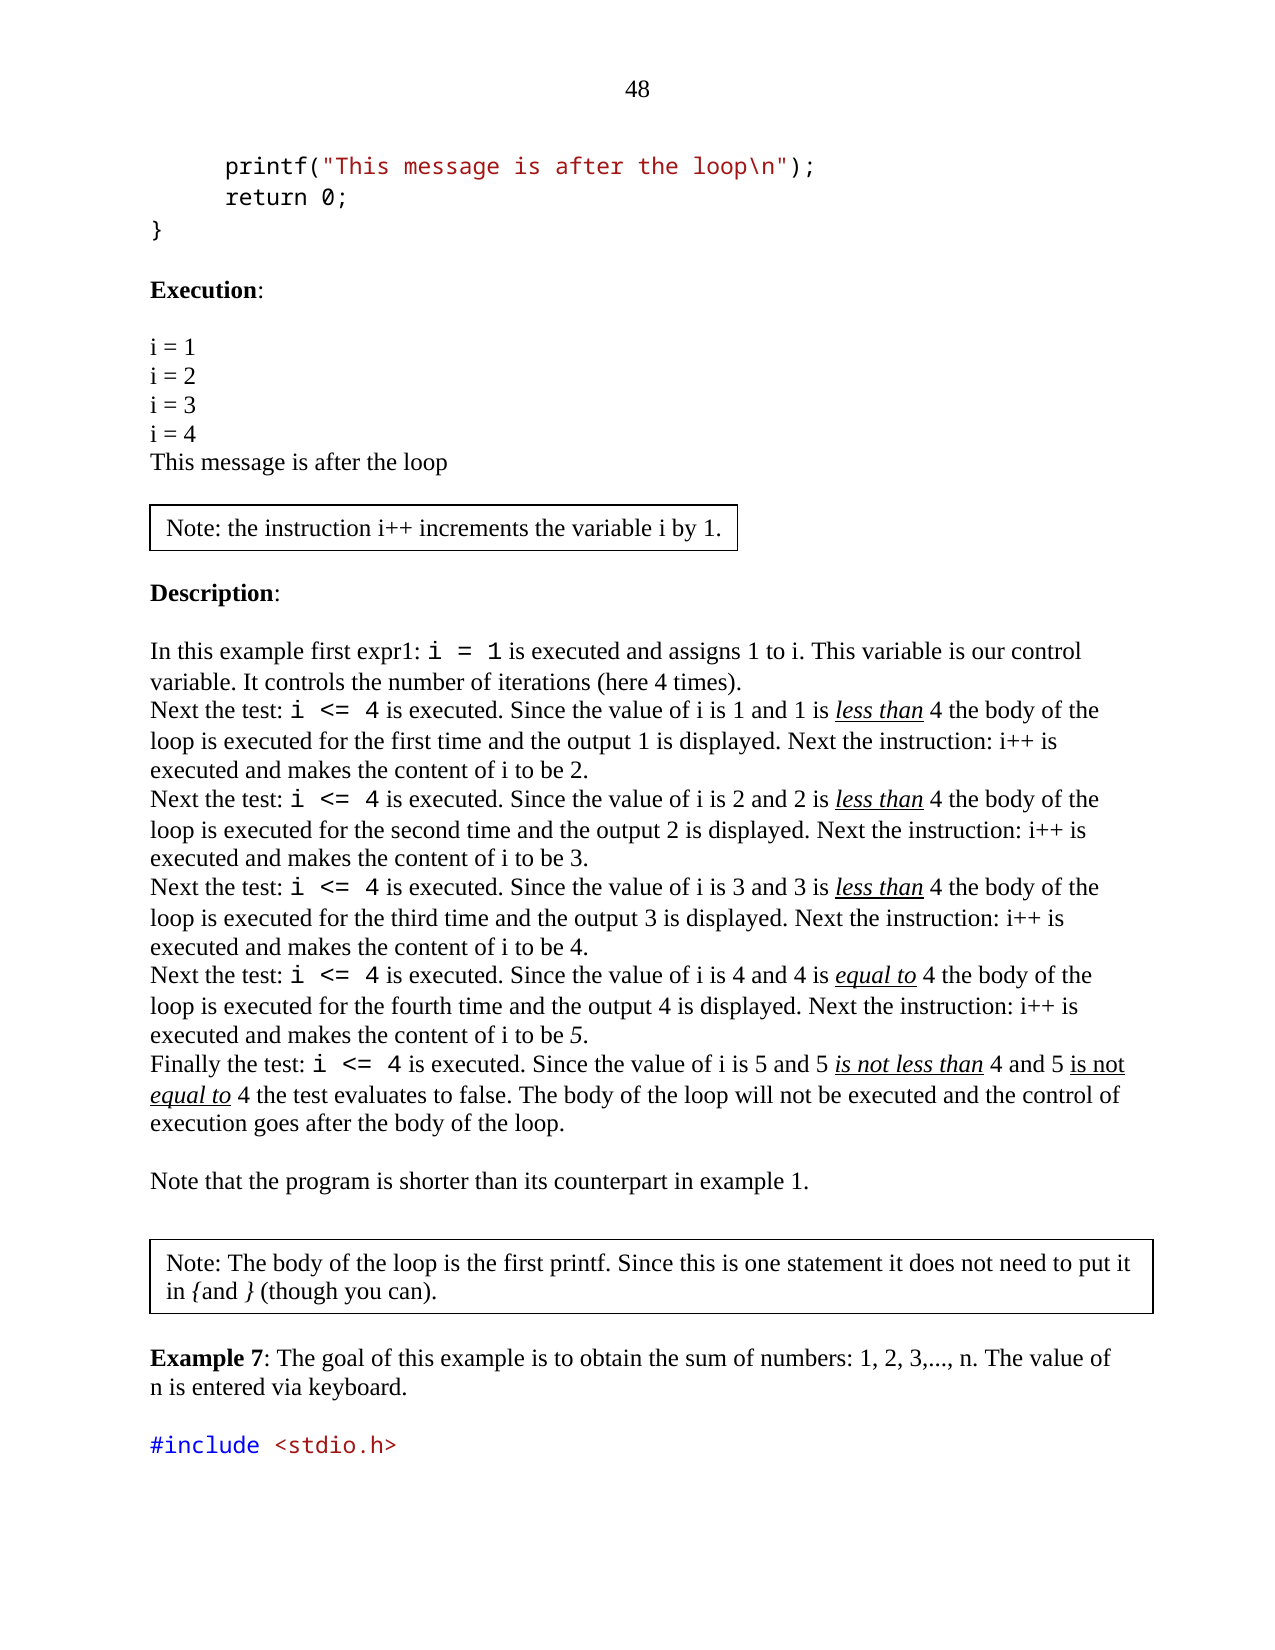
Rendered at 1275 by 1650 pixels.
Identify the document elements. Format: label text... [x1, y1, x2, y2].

subtitle } [150, 212, 1125, 244]
subtitle i = 3 [150, 390, 1125, 419]
subtitle Note: The body of the loop is the first printf. Since this is one statement it does not need to put it in {and } (though you can). [166, 1248, 1137, 1305]
subtitle Next the test: i <= 4 is executed. Since the value of i is 3 and 3 is less than 4 the body of the loop is executed for the third time and the output 3 is displayed. Next the instruction: i++ is executed and makes the content of i to be 4. [150, 872, 1125, 961]
subtitle Next the test: i <= 4 is executed. Since the value of i is 1 and 1 is less than 4 the body of the loop is executed for the first time and the output 1 is displayed. Next the instruction: i++ is executed and makes the content of i to be 2. [150, 696, 1125, 784]
subtitle Description: [150, 578, 1125, 607]
subtitle This message is after the loop [150, 447, 1125, 476]
subtitle Example 7: The goal of this example is to obtain the sum of numbers: 1, 2, 3,..., n. The value of n is entered via keyboard. [150, 1343, 1125, 1401]
subtitle In this example first expr1: i = 1 is executed and assigns 1 to i. This variable is our control variable. It controls the number of iterations (here 4 times). [150, 636, 1125, 696]
subtitle i = 2 [150, 361, 1125, 390]
subtitle Note that the program is shorter than its counterpart in example 1. [150, 1166, 1125, 1195]
subtitle Next the test: i <= 4 is executed. Since the value of i is 2 and 2 is less than 4 the body of the loop is executed for the second time and the output 2 is displayed. Next the instruction: i++ is executed and makes the content of i to be 3. [150, 784, 1125, 872]
subtitle i = 1 [150, 332, 1125, 361]
subtitle Finally the test: i <= 4 is executed. Since the value of i is 5 and 5 is not less than 4 and 5 is not equal to 4 the test evaluates to false. The body of the loop will not be executed and the control of execution goes after the body of the loop. [150, 1049, 1125, 1137]
subtitle #include <stdio.h> [150, 1429, 1125, 1461]
subtitle Next the test: i <= 4 is executed. Since the value of i is 4 and 4 is equal to 4 the body of the loop is executed for the fourth time and the output 4 is displayed. Next the instruction: i++ is executed and makes the content of i to be 5. [150, 961, 1125, 1049]
subtitle i = 4 [150, 419, 1125, 447]
subtitle printf("This message is after the loop\n"); [150, 150, 1125, 181]
subtitle Note: the instruction i++ increments the variable i by 1. [166, 513, 722, 542]
subtitle return 0; [150, 181, 1125, 212]
subtitle Execution: [150, 275, 1125, 304]
